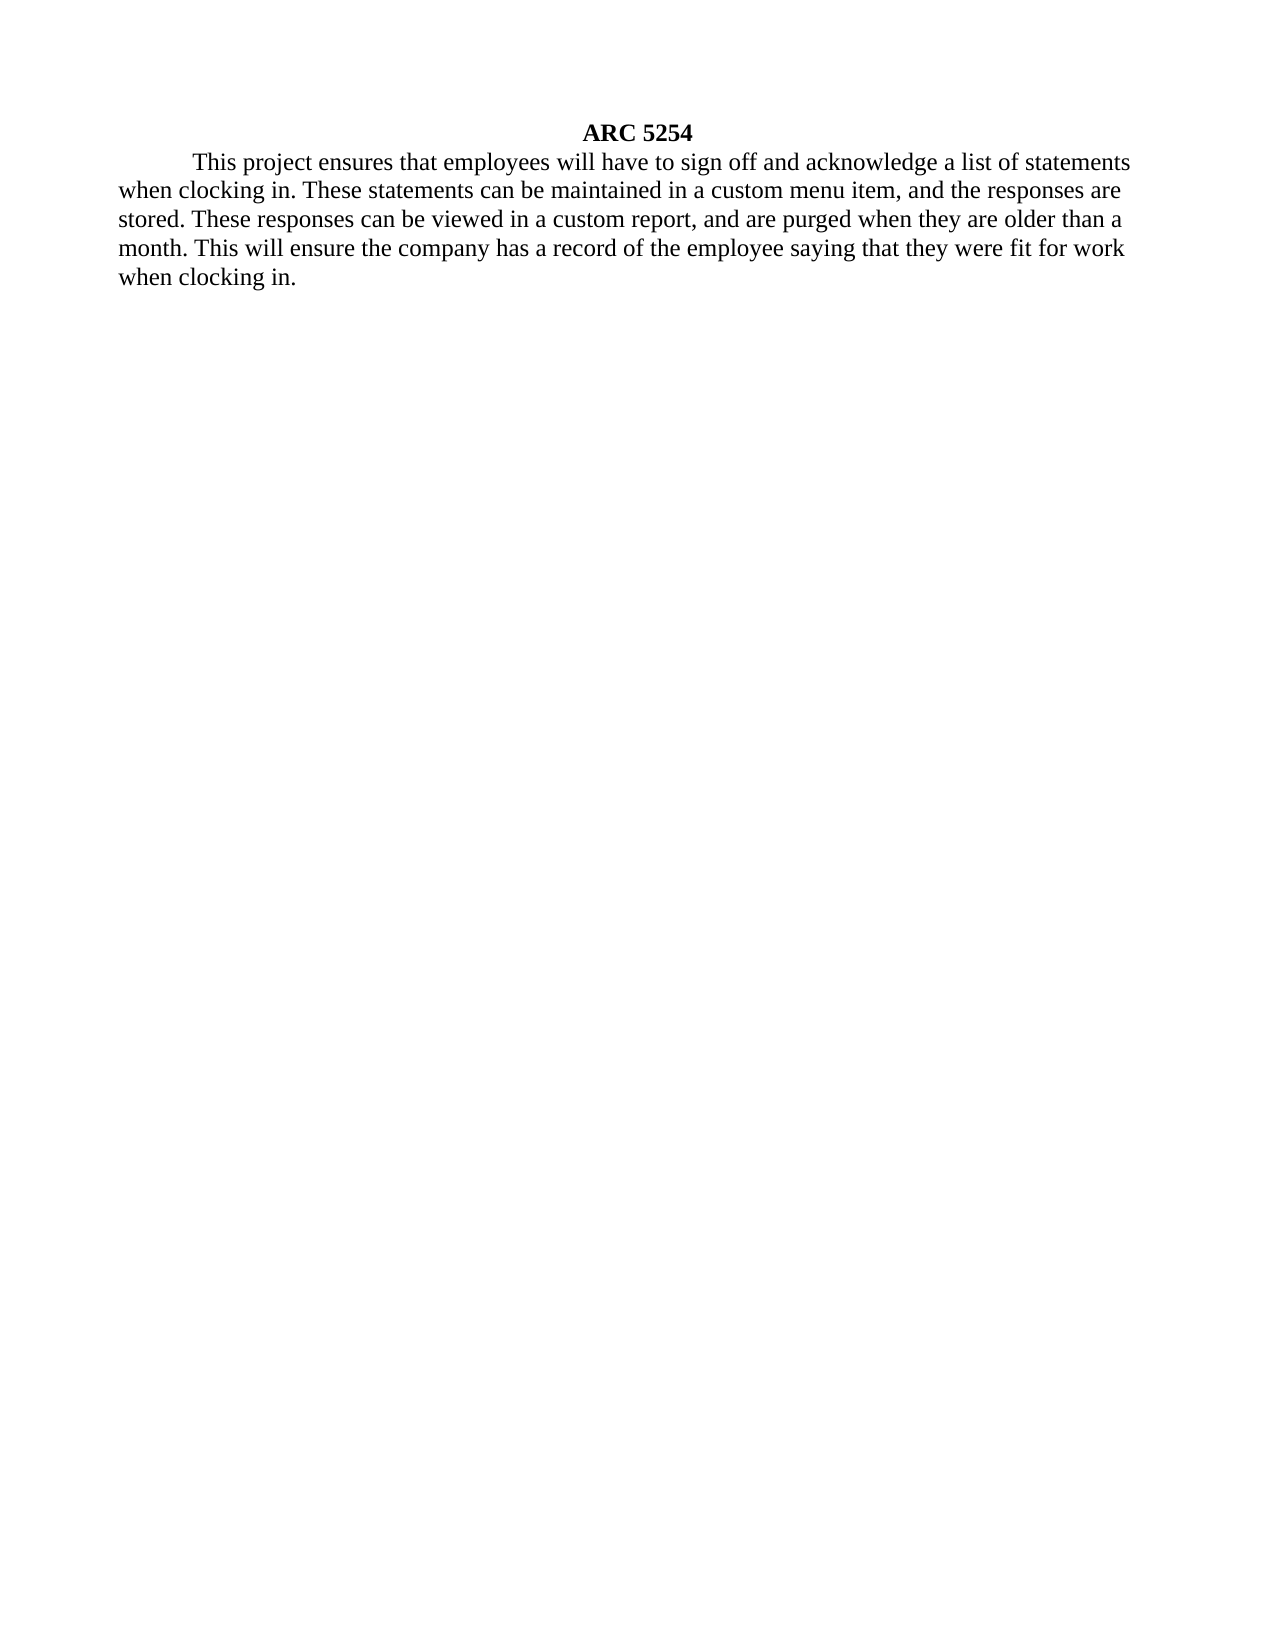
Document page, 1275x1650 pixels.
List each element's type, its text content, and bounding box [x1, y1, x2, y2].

text This project ensures that employees will have to sign off and acknowledge a list of statements when clocking in. These statements can be maintained in a custom menu item, and the responses are stored. These responses can be viewed in a custom report, and are purged when they are older than a month. This will ensure the company has a record of the employee saying that they were fit for work when clocking in. [118, 147, 1157, 291]
text ARC 5254 [118, 118, 1157, 147]
